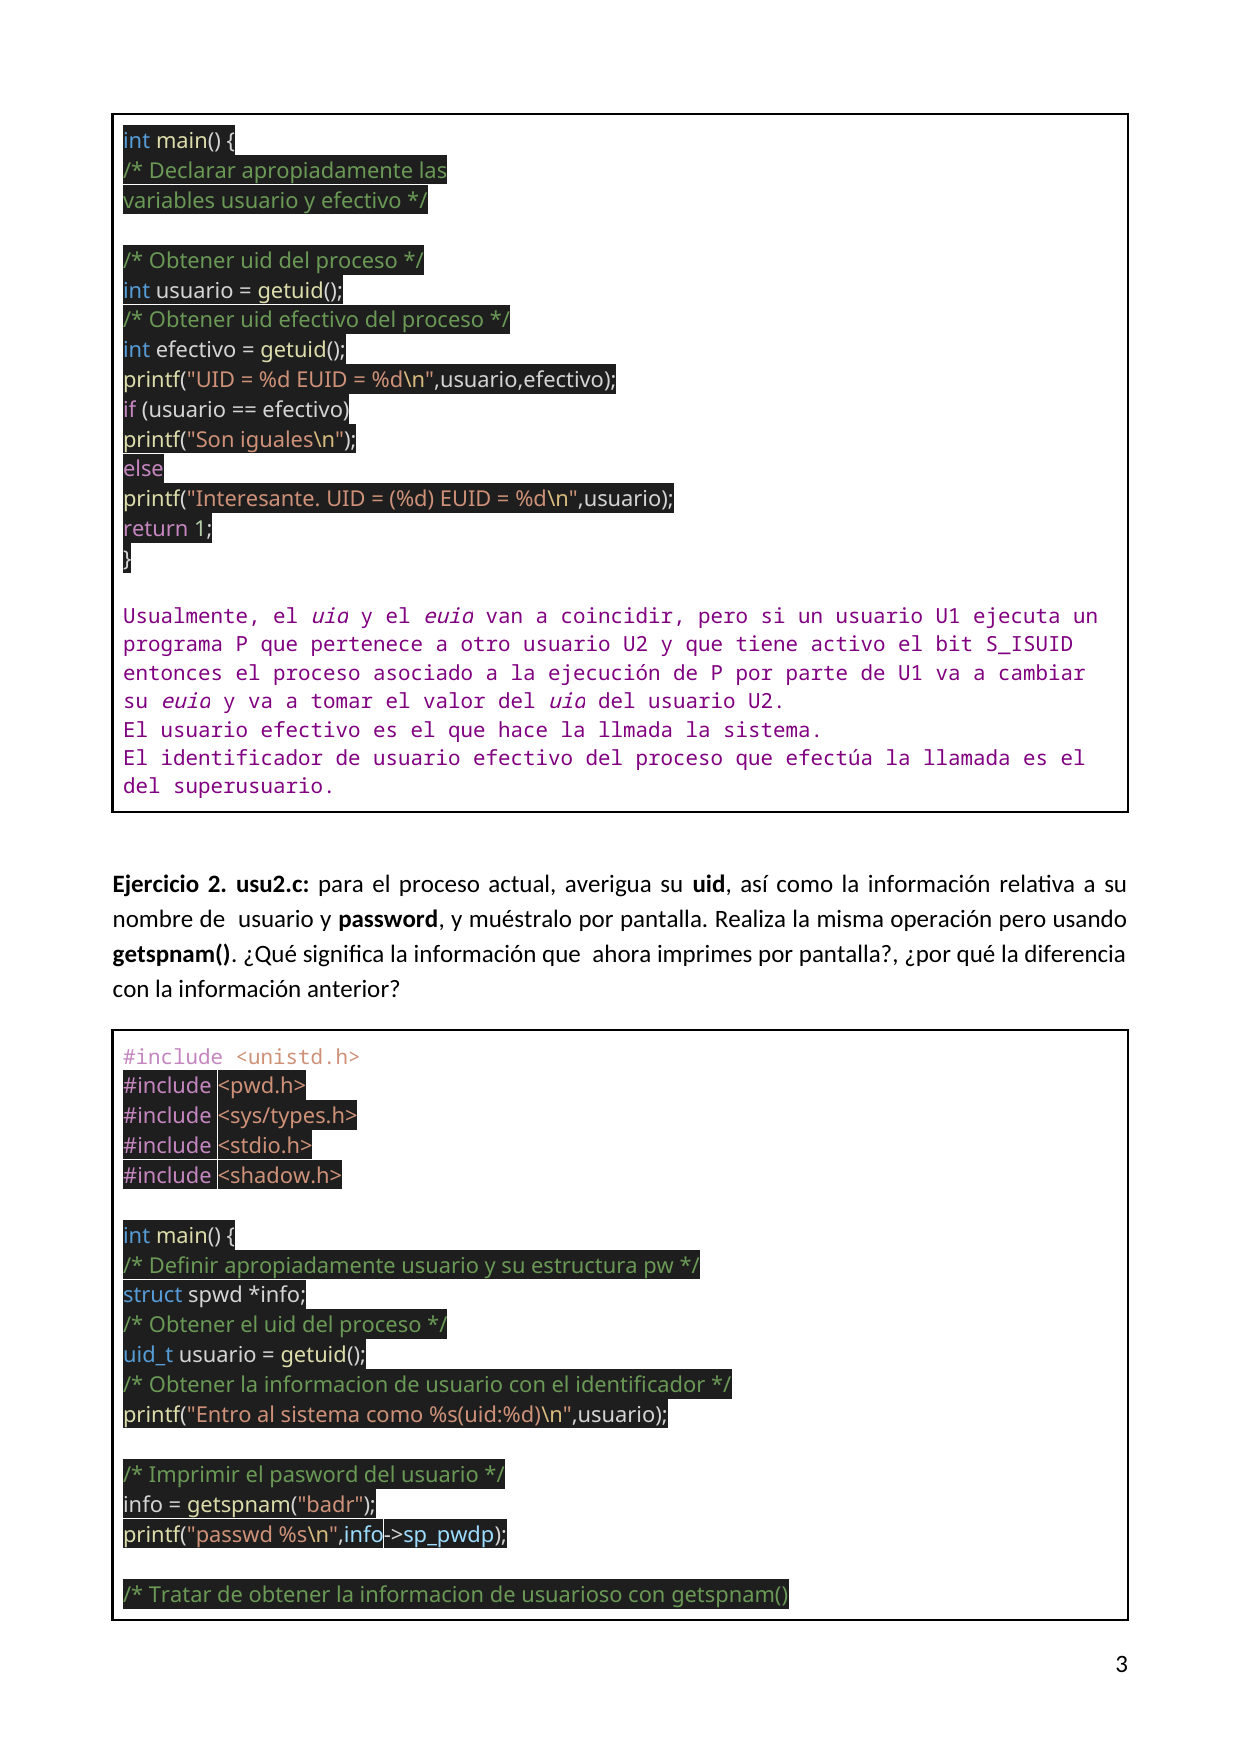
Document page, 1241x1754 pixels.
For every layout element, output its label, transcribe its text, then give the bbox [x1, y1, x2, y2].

text Ejercicio 2. usu2.c: para el proceso actual, averigua su uid, así como la información relativa a su nombre de usuario y password, y muéstralo por pantalla. Realiza la misma operación pero usando getspnam(). ¿Qué significa la información que ahora imprimes por pantalla?, ¿por qué la diferencia con la información anterior? [112, 868, 1128, 1004]
table_header int main() { /* Declarar apropiadamente las variables usuario y efectivo */ /* Obtener uid del proceso */ int usuario = getuid(); /* Obtener uid efectivo del proceso */ int efectivo = getuid(); printf("UID = %d EUID = %d\n",usuario,efectivo); if (usuario == efectivo) printf("Son iguales\n"); else printf("Interesante. UID = (%d) EUID = %d\n",usuario); return 1; } Usualmente, el uid y el euid van a coincidir, pero si un usuario U1 ejecuta un programa P que pertenece a otro usuario U2 y que tiene activo el bit S_ISUID entonces el proceso asociado a la ejecución de P por parte de U1 va a cambiar su euid y va a tomar el valor del uid del usuario U2. El usuario efectivo es el que hace la llmada la sistema. El identificador de usuario efectivo del proceso que efectúa la llamada es el del superusuario. [114, 115, 1127, 811]
table_header #include <unistd.h> #include <pwd.h> #include <sys/types.h> #include <stdio.h> #include <shadow.h> int main() { /* Definir apropiadamente usuario y su estructura pw */ struct spwd *info; /* Obtener el uid del proceso */ uid_t usuario = getuid(); /* Obtener la informacion de usuario con el identificador */ printf("Entro al sistema como %s(uid:%d)\n",usuario); /* Imprimir el pasword del usuario */ info = getspnam("badr"); printf("passwd %s\n",info->sp_pwdp); /* Tratar de obtener la informacion de usuarioso con getspnam() [114, 1031, 1127, 1619]
